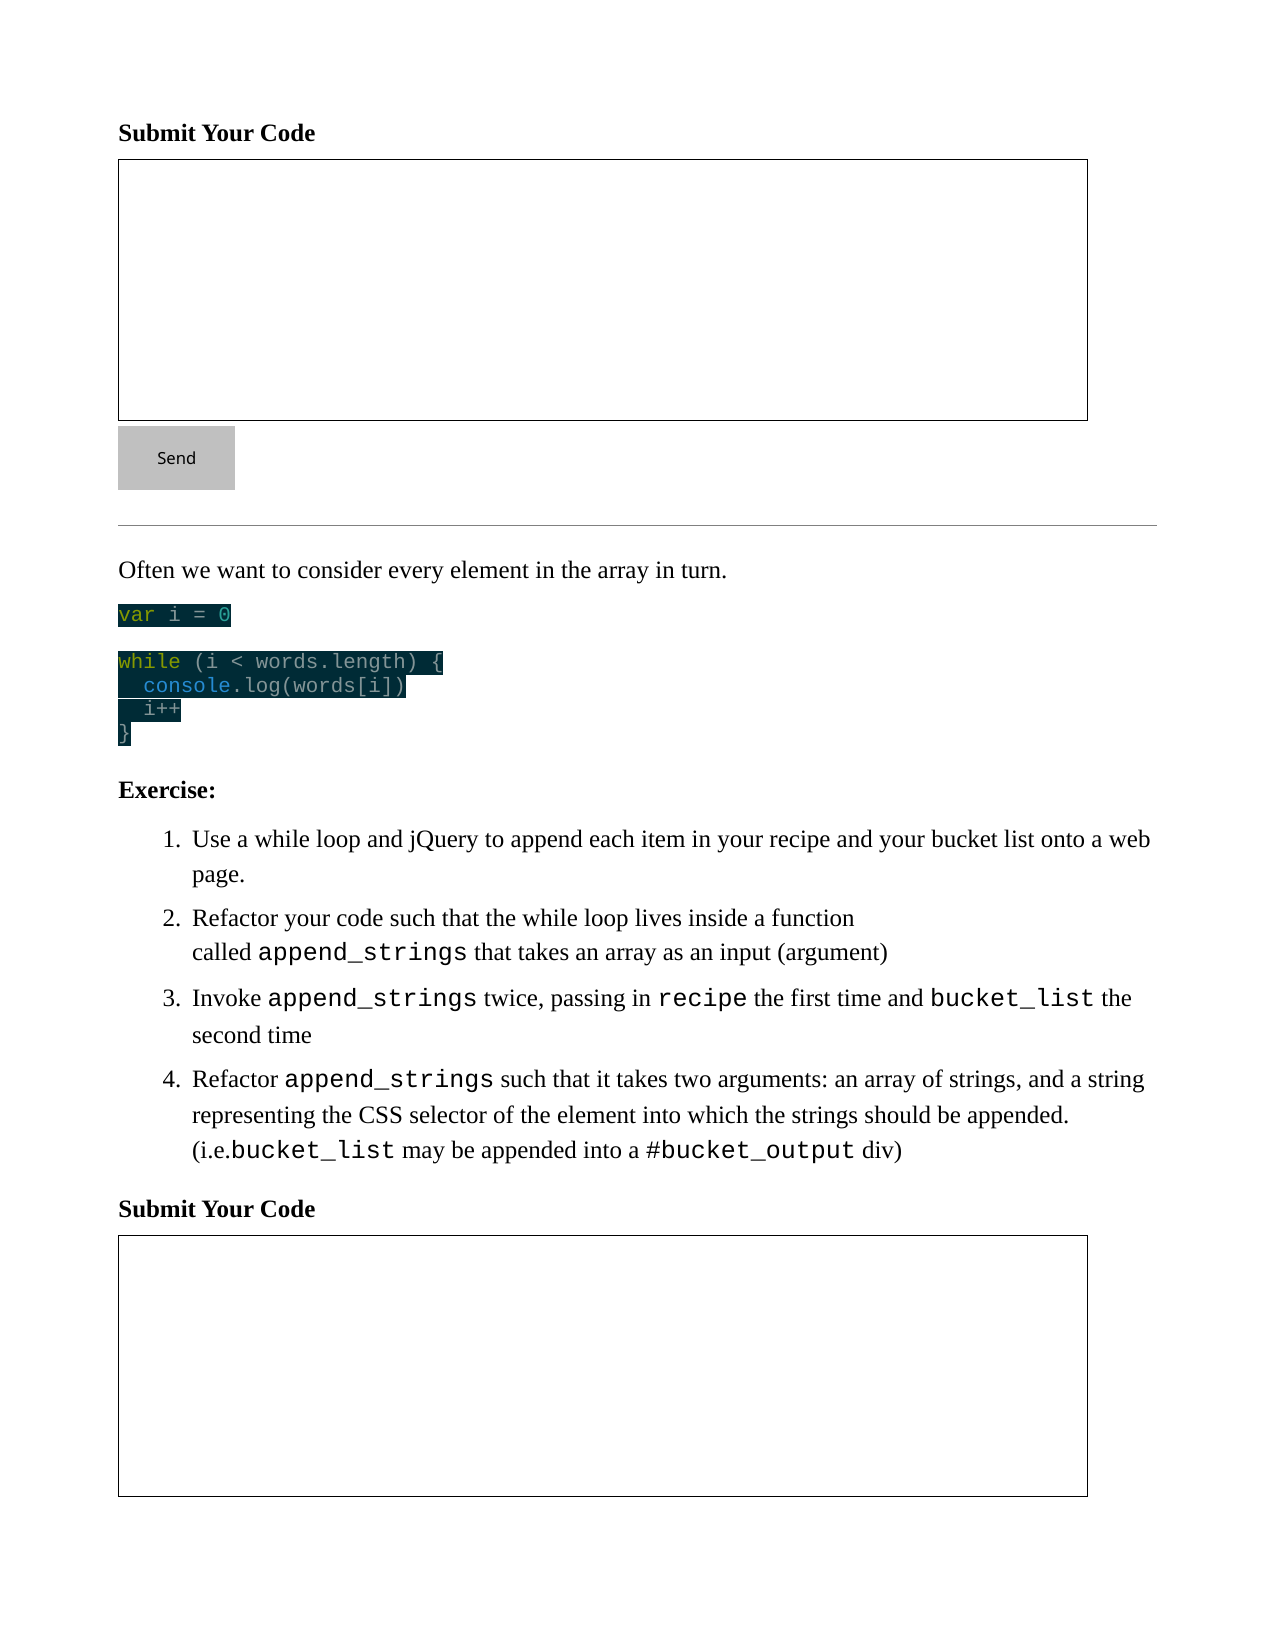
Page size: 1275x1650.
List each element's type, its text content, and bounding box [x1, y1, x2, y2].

list Invoke append_strings twice, passing in recipe the first time and bucket_list the second time [162, 983, 1157, 1049]
text var i = 0 [118, 604, 1157, 627]
subtitle Submit Your Code [118, 1194, 1157, 1222]
subtitle Submit Your Code [118, 118, 1157, 147]
text i++ [118, 698, 1157, 722]
list Refactor append_strings such that it takes two arguments: an array of strings, and a string representing the CSS selector of the element into which the strings should be appended. (i.e.bucket_list may be appended into a #bucket_output div) [162, 1064, 1157, 1166]
text while (i < words.length) { [118, 651, 1157, 675]
text console.log(words[i]) [118, 675, 1157, 698]
text Exercise: [118, 775, 1157, 804]
list Refactor your code such that the while loop lives inside a function called append_strings that takes an array as an input (argument) [162, 903, 1157, 968]
text Often we want to consider every element in the array in turn. [118, 555, 1157, 583]
list Use a while loop and jQuery to append each item in your recipe and your bucket list onto a web page. [162, 824, 1157, 887]
text } [118, 722, 1157, 746]
